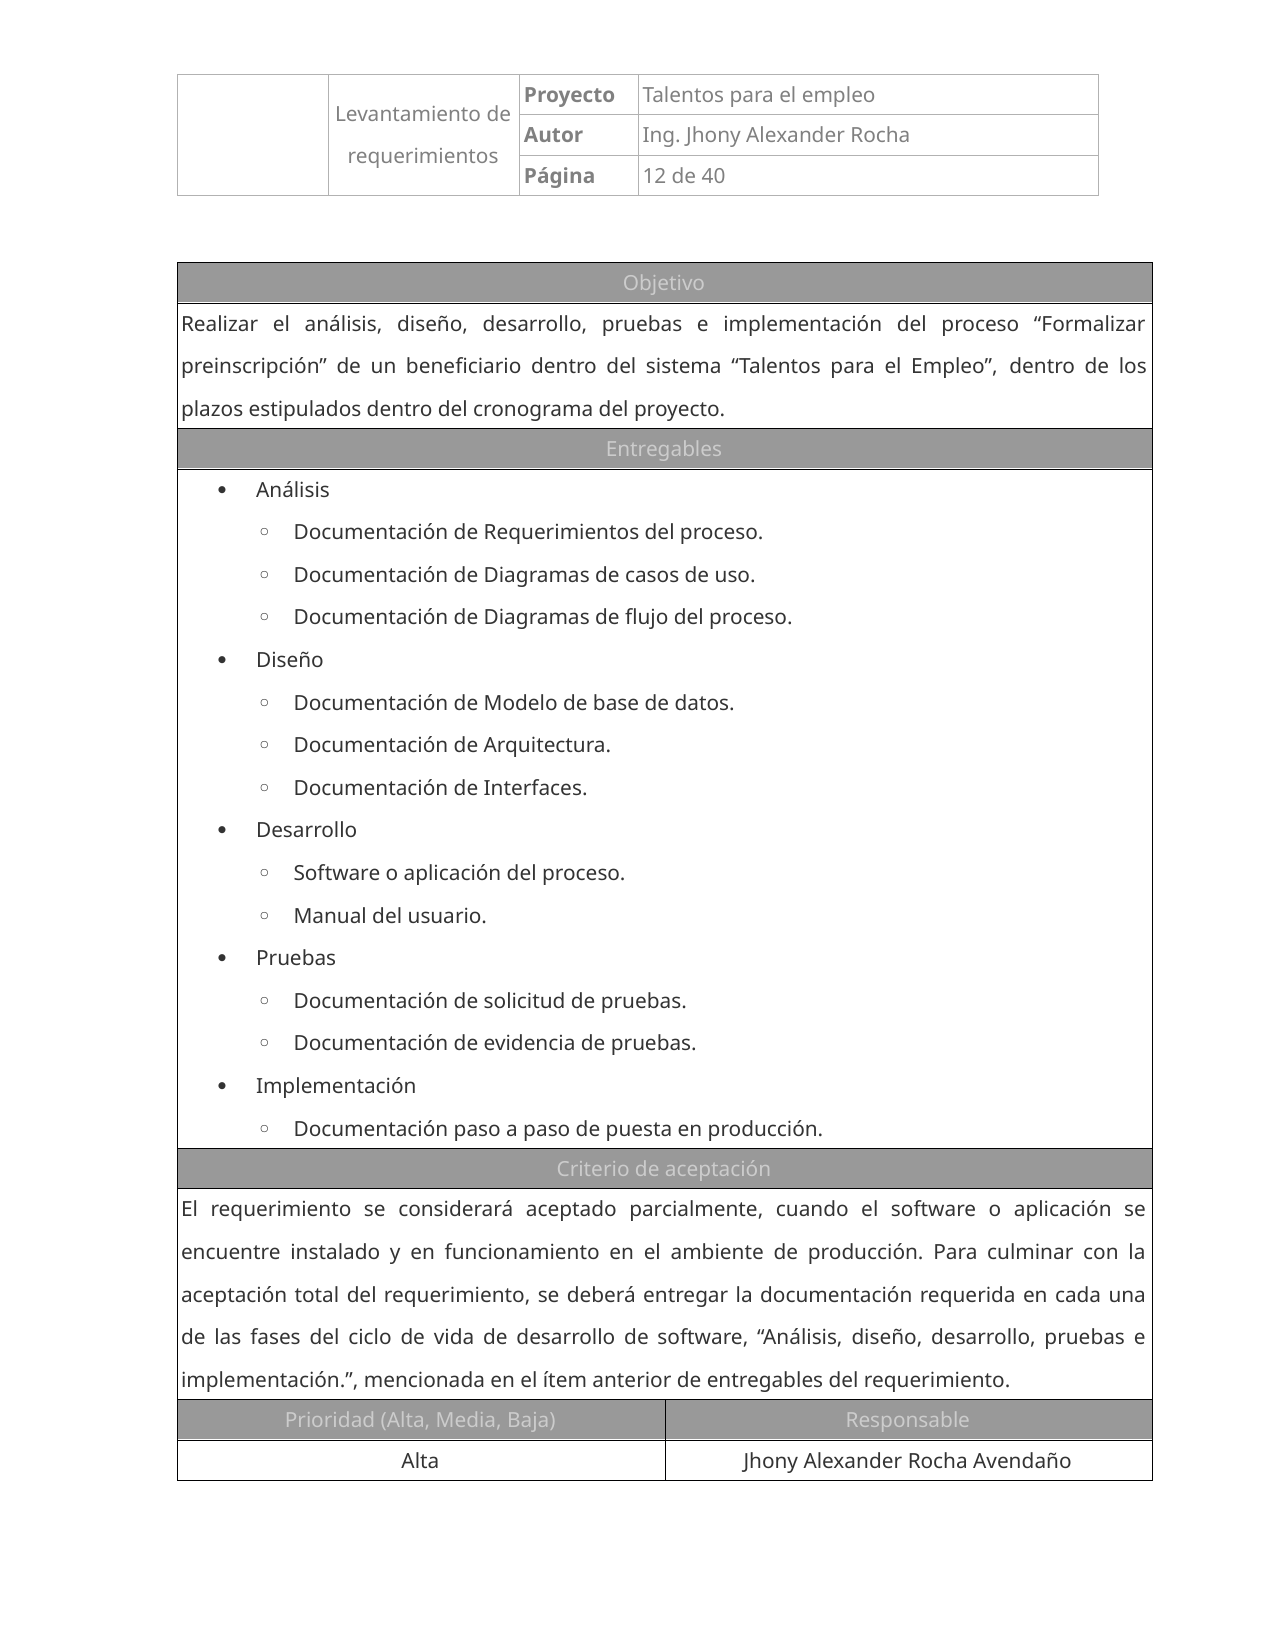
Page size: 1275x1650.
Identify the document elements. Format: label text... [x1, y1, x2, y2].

table_cell Realizar el análisis, diseño, desarrollo, pruebas e implementación del proceso “Formalizar preinscripción” de un beneficiario dentro del sistema “Talentos para el Empleo”, dentro de los plazos estipulados dentro del cronograma del proyecto. [178, 304, 1152, 428]
table_cell Criterio de aceptación [178, 1149, 1152, 1188]
table_cell El requerimiento se considerará aceptado parcialmente, cuando el software o aplicación se encuentre instalado y en funcionamiento en el ambiente de producción. Para culminar con la aceptación total del requerimiento, se deberá entregar la documentación requerida en cada una de las fases del ciclo de vida de desarrollo de software, “Análisis, diseño, desarrollo, pruebas e implementación.”, mencionada en el ítem anterior de entregables del requerimiento. [178, 1189, 1152, 1399]
table_cell Responsable [666, 1400, 1152, 1439]
table_cell Alta [178, 1441, 665, 1480]
table_cell Objetivo [178, 263, 1152, 302]
table_cell Jhony Alexander Rocha Avendaño [666, 1441, 1152, 1480]
table_cell Entregables [178, 429, 1152, 468]
table_cell Análisis Documentación de Requerimientos del proceso. Documentación de Diagramas de casos de uso. Documentación de Diagramas de flujo del proceso. Diseño Documentación de Modelo de base de datos. Documentación de Arquitectura. Documentación de Interfaces. Desarrollo Software o aplicación del proceso. Manual del usuario. Pruebas Documentación de solicitud de pruebas. Documentación de evidencia de pruebas. Implementación Documentación paso a paso de puesta en producción. [178, 470, 1152, 1148]
table_cell Prioridad (Alta, Media, Baja) [178, 1400, 665, 1439]
